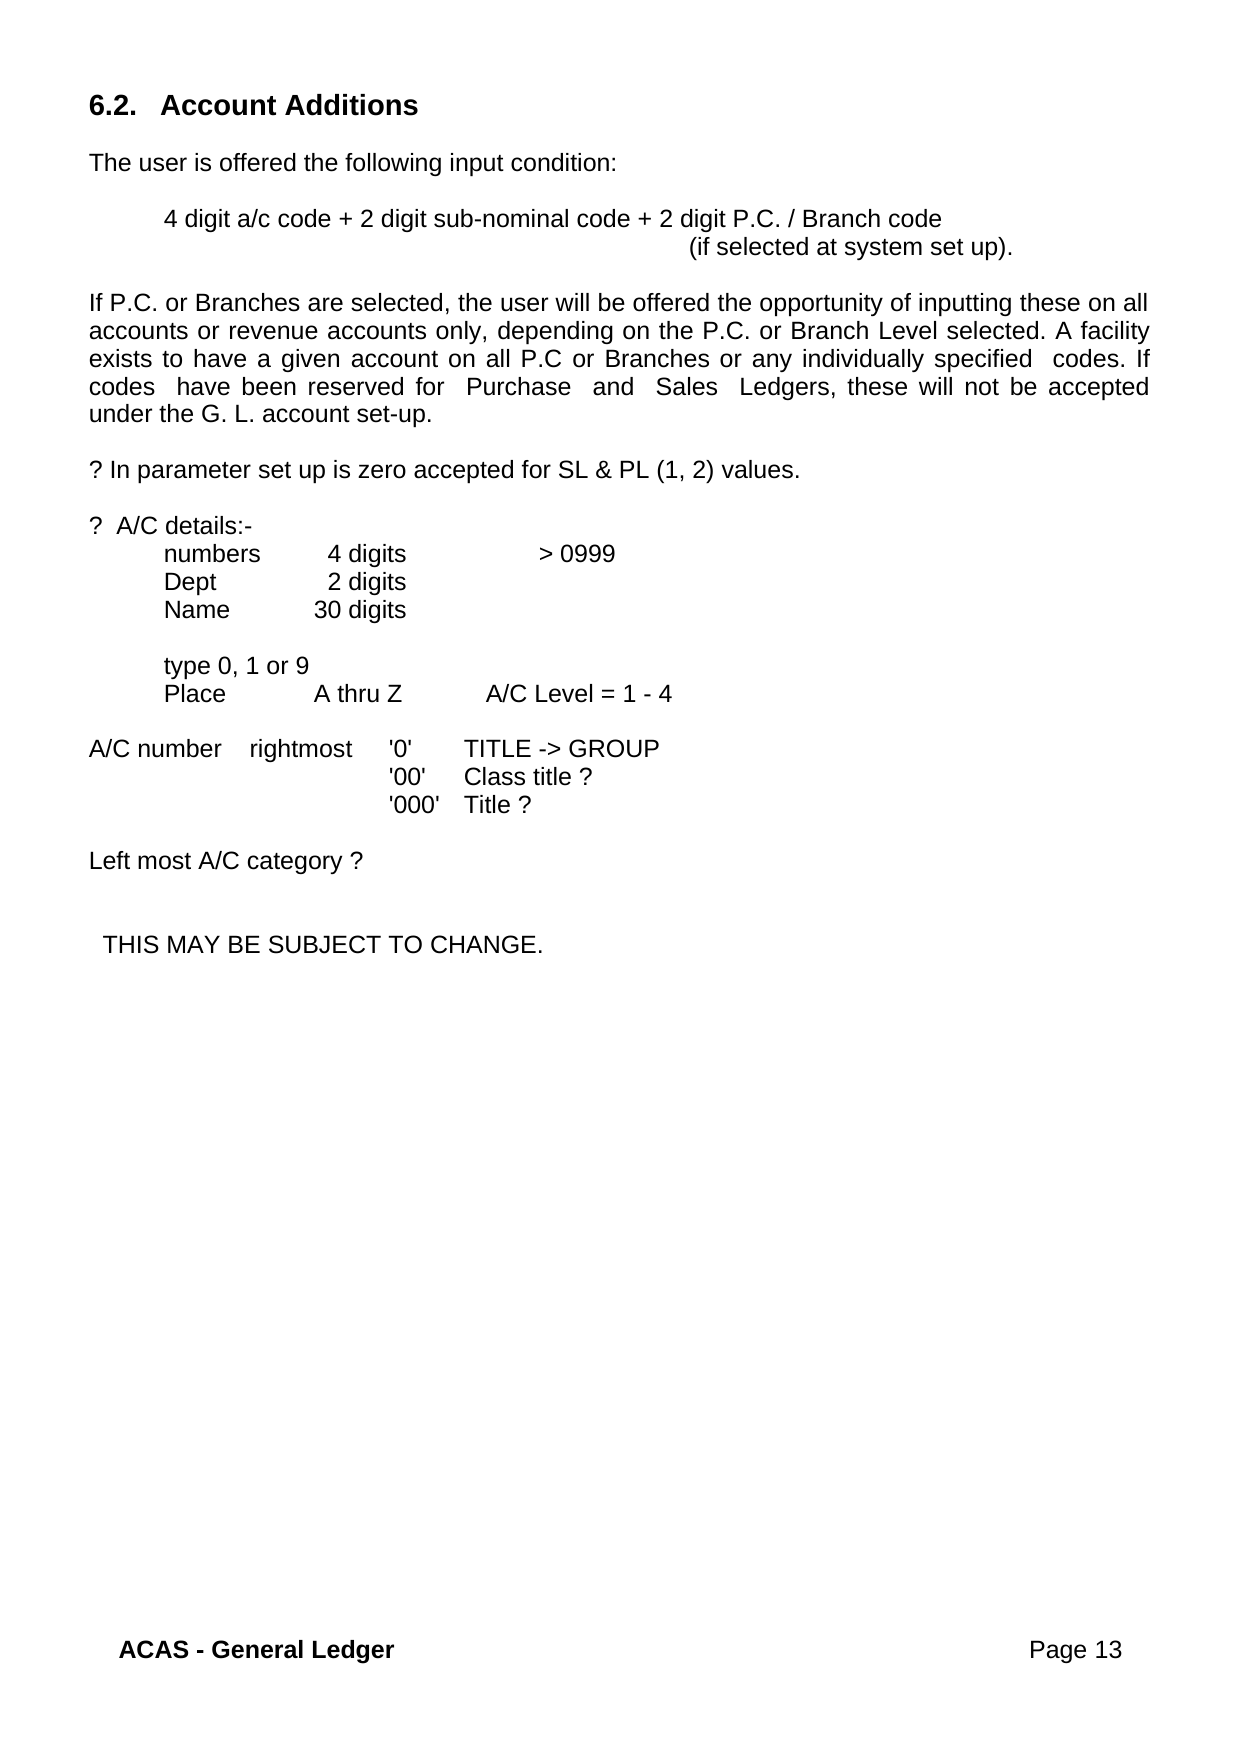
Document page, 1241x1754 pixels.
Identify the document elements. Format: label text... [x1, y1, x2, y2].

text Left most A/C category ? [88, 847, 1152, 875]
text type 0, 1 or 9 [88, 652, 1152, 679]
text THIS MAY BE SUBJECT TO CHANGE. [88, 931, 1152, 959]
text A/C number rightmost '0' TITLE -> GROUP [88, 735, 1152, 763]
text Place A thru Z A/C Level = 1 - 4 [88, 679, 1152, 707]
text (if selected at system set up). [88, 233, 1152, 261]
text '000' Title ? [88, 791, 1152, 819]
text '00' Class title ? [88, 763, 1152, 791]
text ? In parameter set up is zero accepted for SL & PL (1, 2) values. [88, 456, 1152, 484]
text ? A/C details:- [88, 512, 1152, 540]
text 4 digit a/c code + 2 digit sub-nominal code + 2 digit P.C. / Branch code [88, 205, 1152, 233]
text numbers 4 digits > 0999 [88, 540, 1152, 568]
text If P.C. or Branches are selected, the user will be offered the opportunity of inputting these on all accounts or revenue accounts only, depending on the P.C. or Branch Level selected. A facility exists to have a given account on all P.C or Branches or any individually specified codes. If codes have been reserved for Purchase and Sales Ledgers, these will not be accepted under the G. L. account set-up. [88, 289, 1152, 428]
text Name 30 digits [88, 596, 1152, 624]
subtitle Account Additions [88, 88, 1152, 121]
text The user is offered the following input condition: [88, 149, 1152, 177]
text Dept 2 digits [88, 568, 1152, 596]
